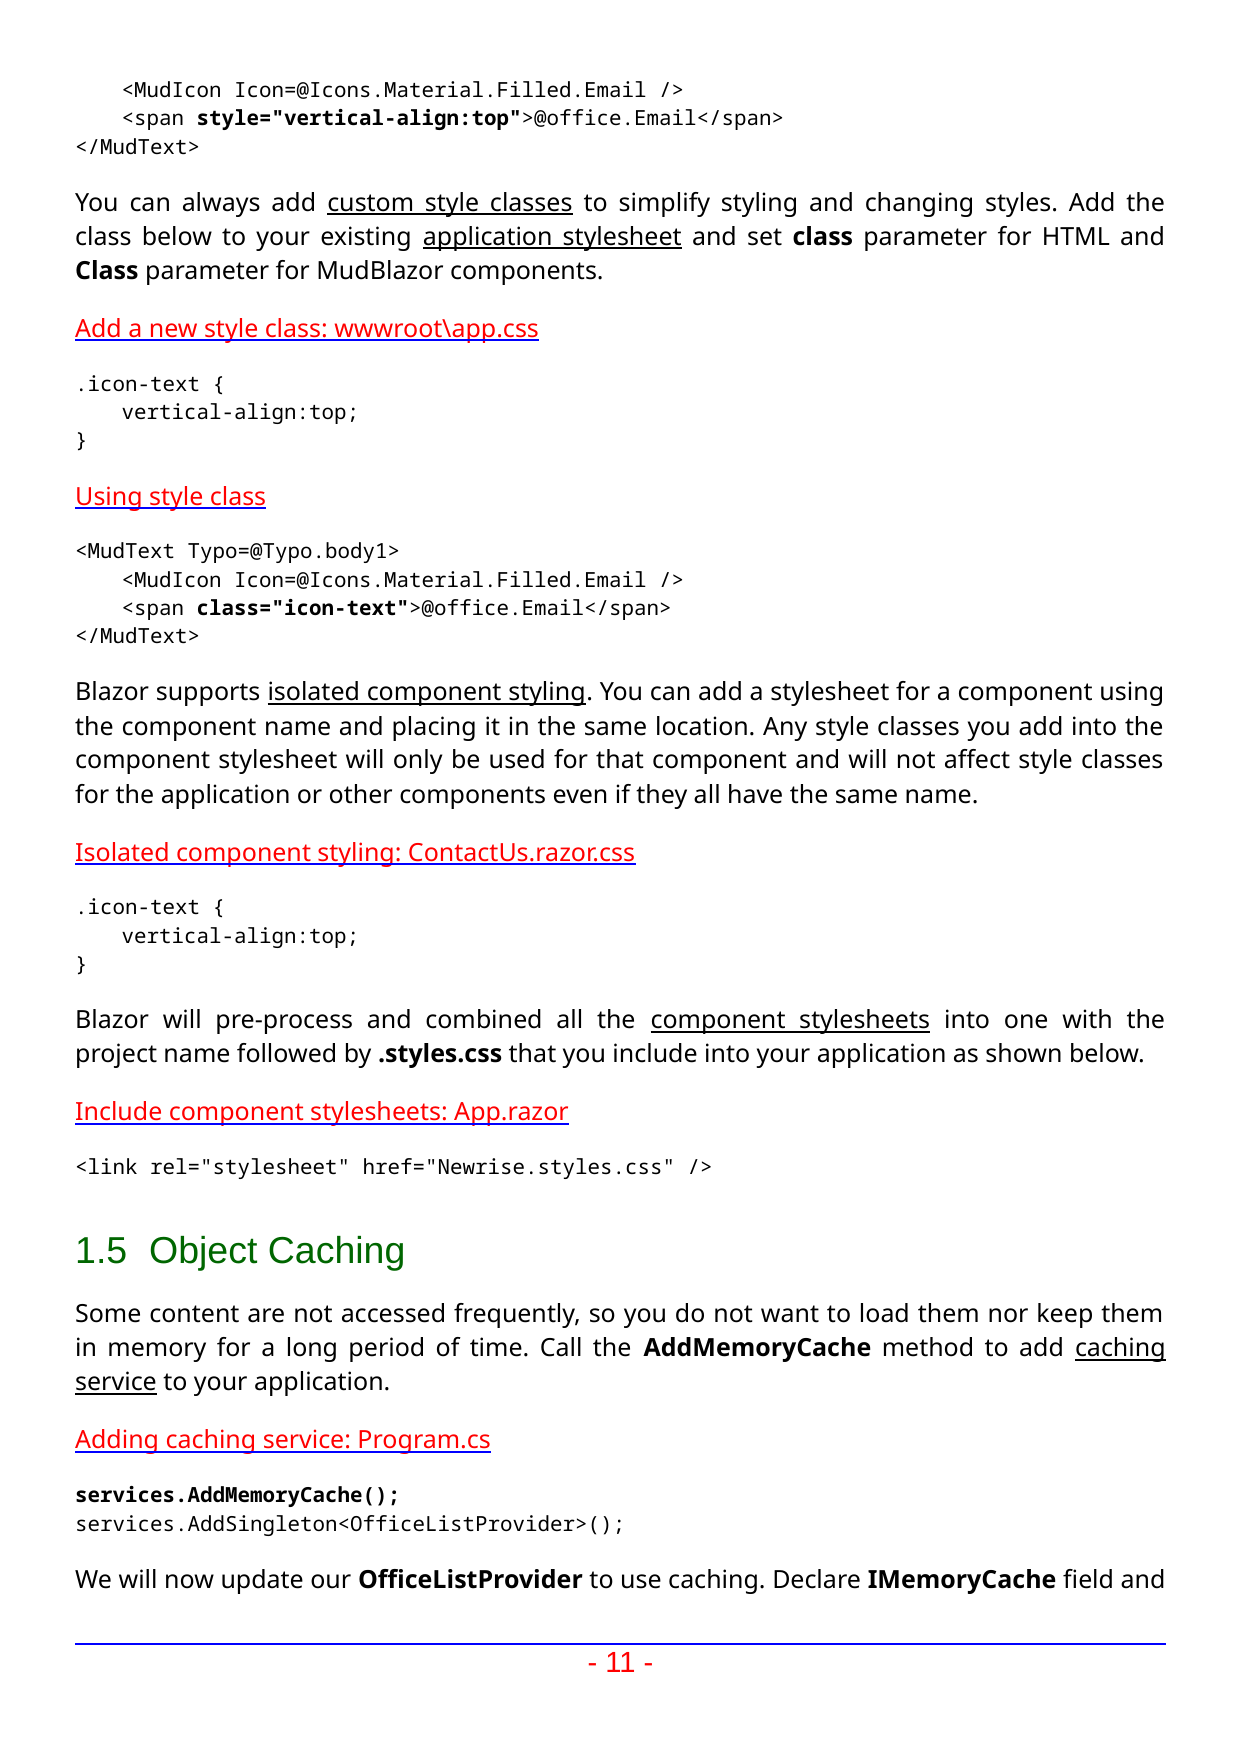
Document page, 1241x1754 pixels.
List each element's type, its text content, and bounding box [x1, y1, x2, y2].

text Some content are not accessed frequently, so you do not want to load them nor keep them in memory for a long period of time. Call the AddMemoryCache method to add caching service to your application. [75, 1296, 1166, 1398]
text <span style="vertical-align:top">@office.Email</span> [75, 103, 1166, 132]
text <MudIcon Icon=@Icons.Material.Filled.Email /> [75, 565, 1166, 593]
text .icon-text { [75, 369, 1166, 397]
text <MudIcon Icon=@Icons.Material.Filled.Email /> [75, 75, 1166, 103]
text vertical-align:top; [75, 921, 1166, 949]
text Include component stylesheets: App.razor [75, 1094, 1166, 1128]
text 1.5 Object Caching [75, 1229, 1166, 1272]
text Isolated component styling: ContactUs.razor.css [75, 834, 1166, 868]
text vertical-align:top; [75, 397, 1166, 426]
text services.AddSingleton<OfficeListProvider>(); [75, 1509, 1166, 1537]
text You can always add custom style classes to simplify styling and changing styles. Add the class below to your existing application stylesheet and set class parameter for HTML and Class parameter for MudBlazor components. [75, 184, 1166, 287]
text .icon-text { [75, 892, 1166, 921]
text Blazor supports isolated component styling. You can add a stylesheet for a component using the component name and placing it in the same location. Any style classes you add into the component stylesheet will only be used for that component and will not affect style classes for the application or other components even if they all have the same name. [75, 674, 1166, 810]
text Blazor will pre-process and combined all the component stylesheets into one with the project name followed by .styles.css that you include into your application as shown below. [75, 1002, 1166, 1070]
text services.AddMemoryCache(); [75, 1480, 1166, 1509]
text </MudText> [75, 622, 1166, 650]
text We will now update our OfficeListProvider to use caching. Declare IMemoryCache field and [75, 1561, 1166, 1595]
text <link rel="stylesheet" href="Newrise.styles.css" /> [75, 1152, 1166, 1181]
text </MudText> [75, 132, 1166, 160]
text <span class="icon-text">@office.Email</span> [75, 593, 1166, 622]
text } [75, 949, 1166, 978]
text Adding caching service: Program.cs [75, 1422, 1166, 1456]
text Add a new style class: wwwroot\app.css [75, 311, 1166, 345]
text } [75, 426, 1166, 454]
text Using style class [75, 478, 1166, 512]
text <MudText Typo=@Typo.body1> [75, 536, 1166, 565]
